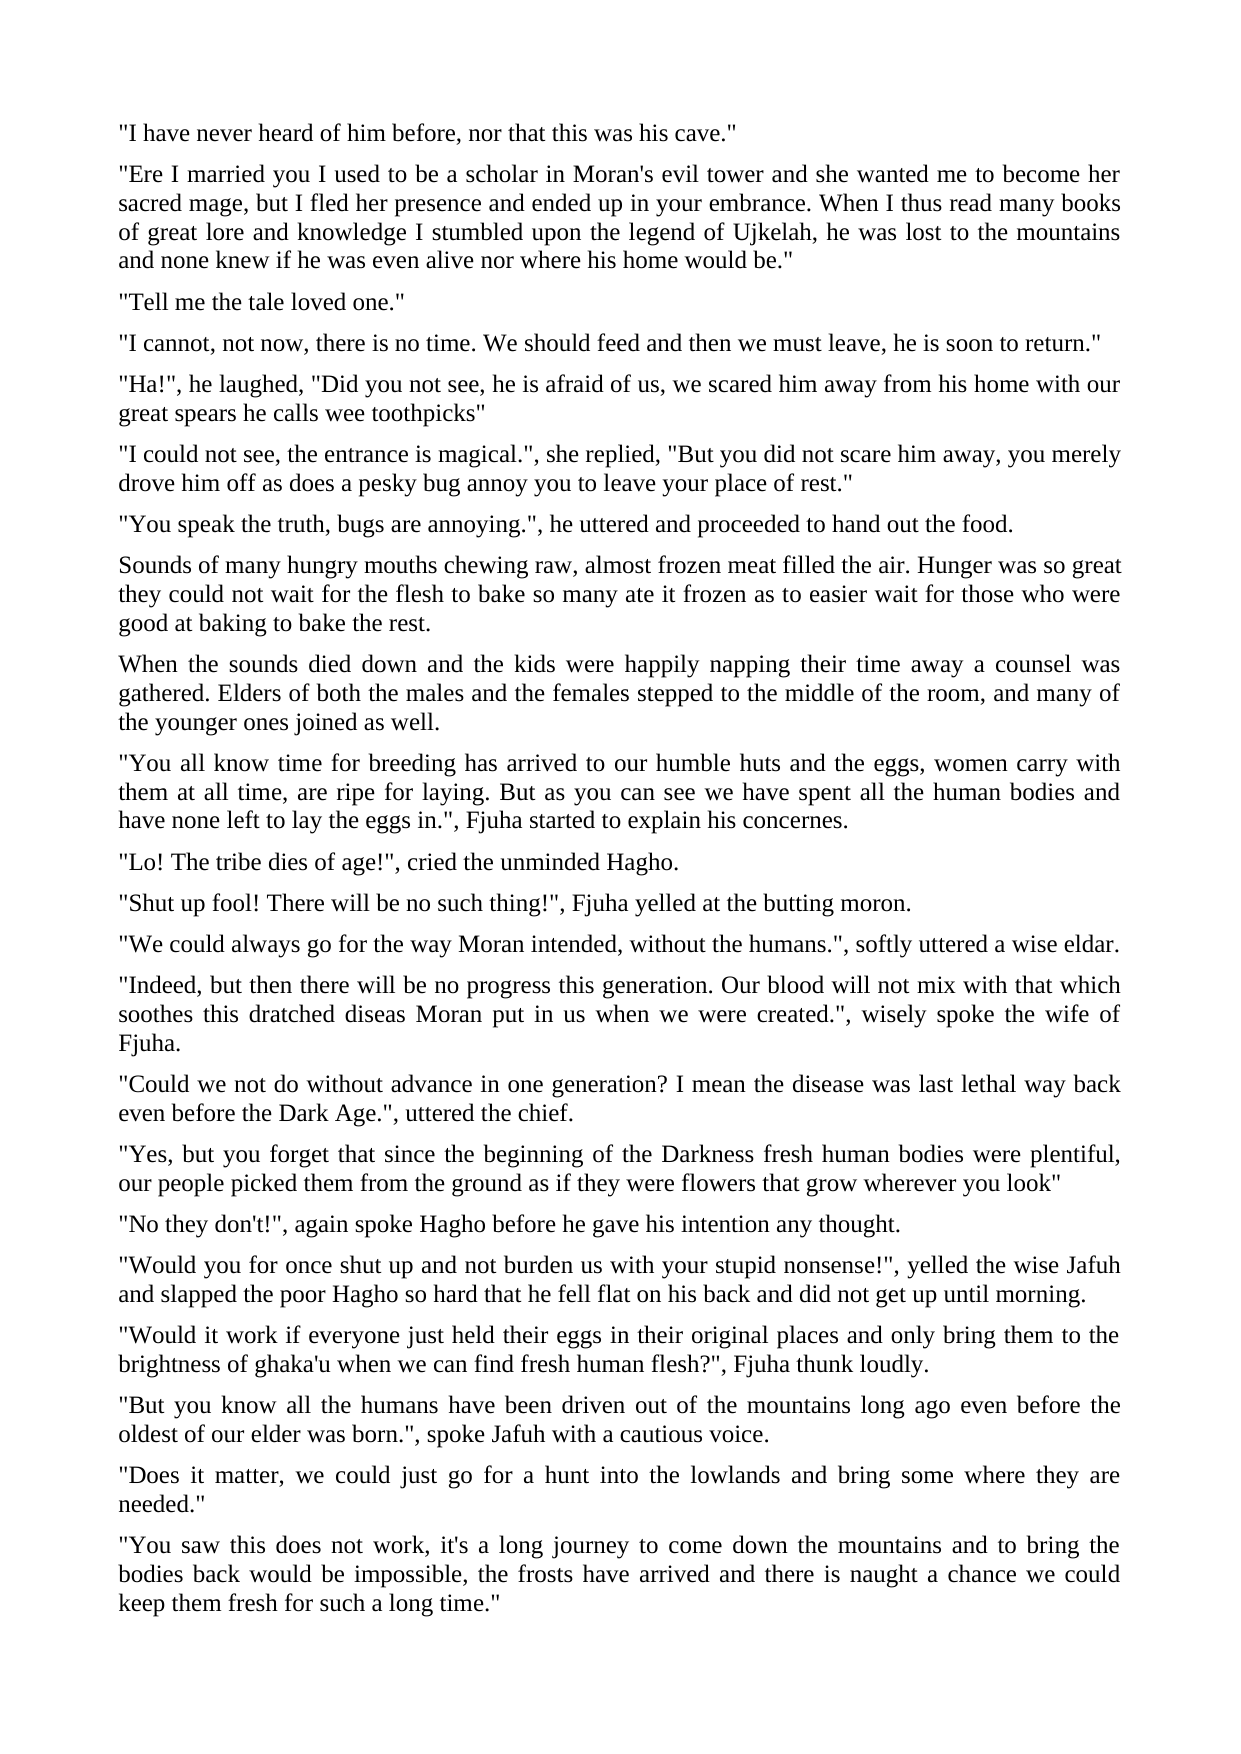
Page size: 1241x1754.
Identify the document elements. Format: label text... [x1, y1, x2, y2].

text "But you know all the humans have been driven out of the mountains long ago even before the oldest of our elder was born.", spoke Jafuh with a cautious voice. [118, 1391, 1122, 1448]
text When the sounds died down and the kids were happily napping their time away a counsel was gathered. Elders of both the males and the females stepped to the middle of the room, and many of the younger ones joined as well. [118, 649, 1122, 736]
text "You saw this does not work, it's a long journey to come down the mountains and to bring the bodies back would be impossible, the frosts have arrived and there is naught a chance we could keep them fresh for such a long time." [118, 1531, 1122, 1617]
text "Does it matter, we could just go for a hunt into the lowlands and bring some where they are needed." [118, 1461, 1122, 1518]
text "I cannot, not now, there is no time. We should feed and then we must leave, he is soon to return." [118, 328, 1122, 357]
text "You speak the truth, bugs are annoying.", he uttered and proceeded to hand out the food. [118, 509, 1122, 538]
text "Yes, but you forget that since the beginning of the Darkness fresh human bodies were plentiful, our people picked them from the ground as if they were flowers that grow wherever you look" [118, 1139, 1122, 1197]
text "We could always go for the way Moran intended, without the humans.", softly uttered a wise eldar. [118, 929, 1122, 958]
text "You all know time for breeding has arrived to our humble huts and the eggs, women carry with them at all time, are ripe for laying. But as you can see we have spent all the human bodies and have none left to lay the eggs in.", Fjuha started to explain his concernes. [118, 748, 1122, 834]
text "No they don't!", again spoke Hagho before he gave his intention any thought. [118, 1209, 1122, 1238]
text Sounds of many hungry mouths chewing raw, almost frozen meat filled the air. Hunger was so great they could not wait for the flesh to bake so many ate it frozen as to easier wait for those who were good at baking to bake the rest. [118, 551, 1122, 637]
text "I could not see, the entrance is magical.", she replied, "But you did not scare him away, you merely drove him off as does a pesky bug annoy you to leave your place of rest." [118, 439, 1122, 497]
text "Tell me the tale loved one." [118, 287, 1122, 316]
text "Ere I married you I used to be a scholar in Moran's evil tower and she wanted me to become her sacred mage, but I fled her presence and ended up in your embrance. When I thus read many books of great lore and knowledge I stumbled upon the legend of Ujkelah, he was lost to the mountains and none knew if he was even alive nor where his home would be." [118, 159, 1122, 274]
text "Would it work if everyone just held their eggs in their original places and only bring them to the brightness of ghaka'u when we can find fresh human flesh?", Fjuha thunk loudly. [118, 1321, 1122, 1378]
text "Could we not do without advance in one generation? I mean the disease was last lethal way back even before the Dark Age.", uttered the chief. [118, 1069, 1122, 1127]
text "Lo! The tribe dies of age!", cried the unminded Hagho. [118, 847, 1122, 876]
text "Indeed, but then there will be no progress this generation. Our blood will not mix with that which soothes this dratched diseas Moran put in us when we were created.", wisely spoke the wife of Fjuha. [118, 971, 1122, 1057]
text "Shut up fool! There will be no such thing!", Fjuha yelled at the butting moron. [118, 888, 1122, 917]
text "Ha!", he laughed, "Did you not see, he is afraid of us, we scared him away from his home with our great spears he calls wee toothpicks" [118, 369, 1122, 427]
text "I have never heard of him before, nor that this was his cave." [118, 118, 1122, 147]
text "Would you for once shut up and not burden us with your stupid nonsense!", yelled the wise Jafuh and slapped the poor Hagho so hard that he fell flat on his back and did not get up until morning. [118, 1251, 1122, 1308]
